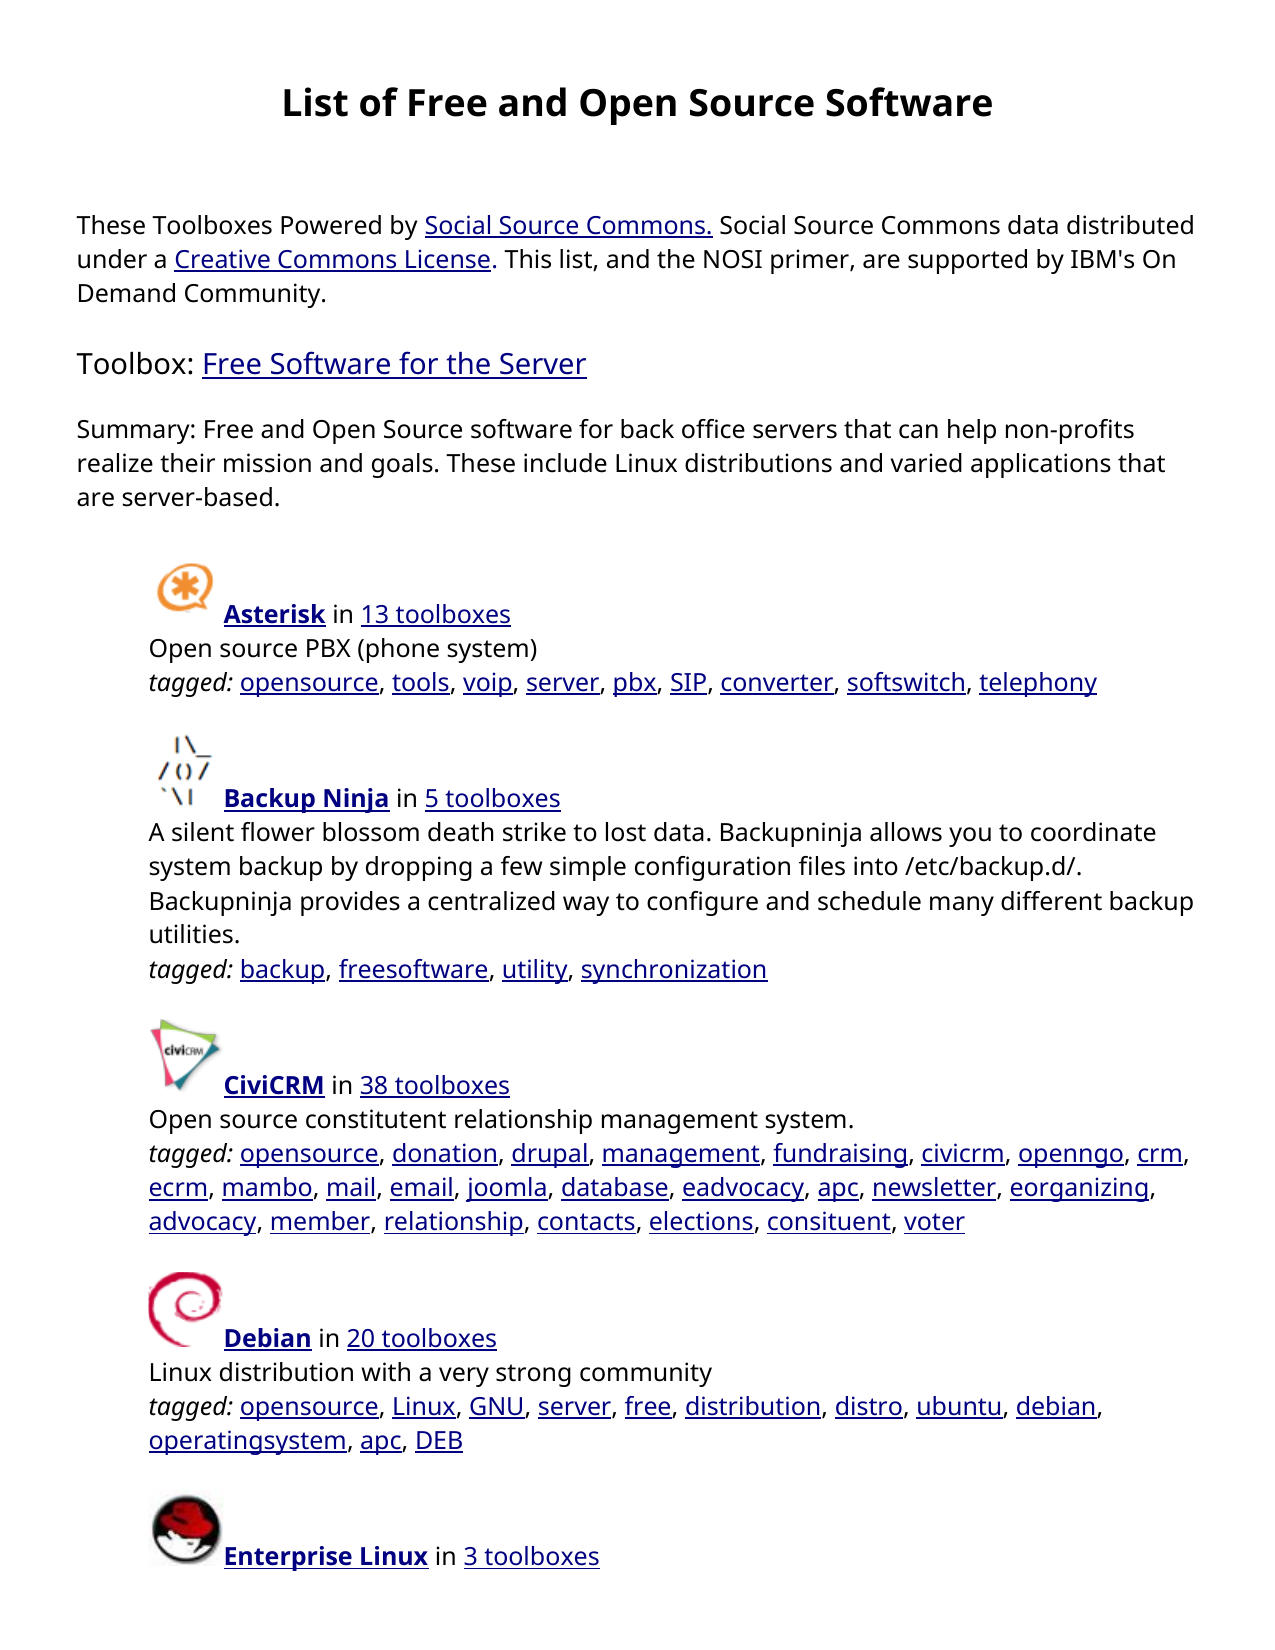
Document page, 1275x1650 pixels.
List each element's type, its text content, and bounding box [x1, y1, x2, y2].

text Enterprise Linux in 3 toolboxes [148, 1491, 1198, 1573]
text tagged: backup, freesoftware, utility, synchronization [148, 951, 1198, 985]
text Open source PBX (phone system) [148, 631, 1198, 664]
picture [148, 1019, 224, 1095]
text Linux distribution with a very strong community [148, 1354, 1198, 1388]
text List of Free and Open Source Software [76, 76, 1198, 127]
picture [148, 732, 224, 808]
text tagged: opensource, donation, drupal, management, fundraising, civicrm, openngo, crm, ecrm, mambo, mail, email, joomla, database, eadvocacy, apc, newsletter, eorganizing, advocacy, member, relationship, contacts, elections, consituent, voter [148, 1136, 1198, 1238]
picture [148, 548, 224, 624]
text tagged: opensource, tools, voip, server, pbx, SIP, converter, softswitch, telephony [148, 664, 1198, 699]
text tagged: opensource, Linux, GNU, server, free, distribution, distro, ubuntu, debian, operatingsystem, apc, DEB [148, 1388, 1198, 1456]
text A silent flower blossom death strike to lost data. Backupninja allows you to coordinate system backup by dropping a few simple configuration files into /etc/backup.d/. Backupninja provides a centralized way to configure and schedule many different backup utilities. [148, 815, 1198, 951]
text Summary: Free and Open Source software for back office servers that can help non-profits realize their mission and goals. These include Linux distributions and varied applications that are server-based. [76, 412, 1198, 514]
text Asterisk in 13 toolboxes [148, 548, 1198, 631]
text CiviCRM in 38 toolboxes [148, 1019, 1198, 1102]
text Backup Ninja in 5 toolboxes [148, 733, 1198, 815]
picture [148, 1490, 224, 1566]
text These Toolboxes Powered by Social Source Commons. Social Source Commons data distributed under a Creative Commons License. This list, and the NOSI primer, are supported by IBM's On Demand Community. [76, 207, 1198, 309]
text Debian in 20 toolboxes [148, 1272, 1198, 1354]
picture [148, 1272, 224, 1347]
text Open source constitutent relationship management system. [148, 1102, 1198, 1136]
text Toolbox: Free Software for the Server [76, 343, 1198, 383]
